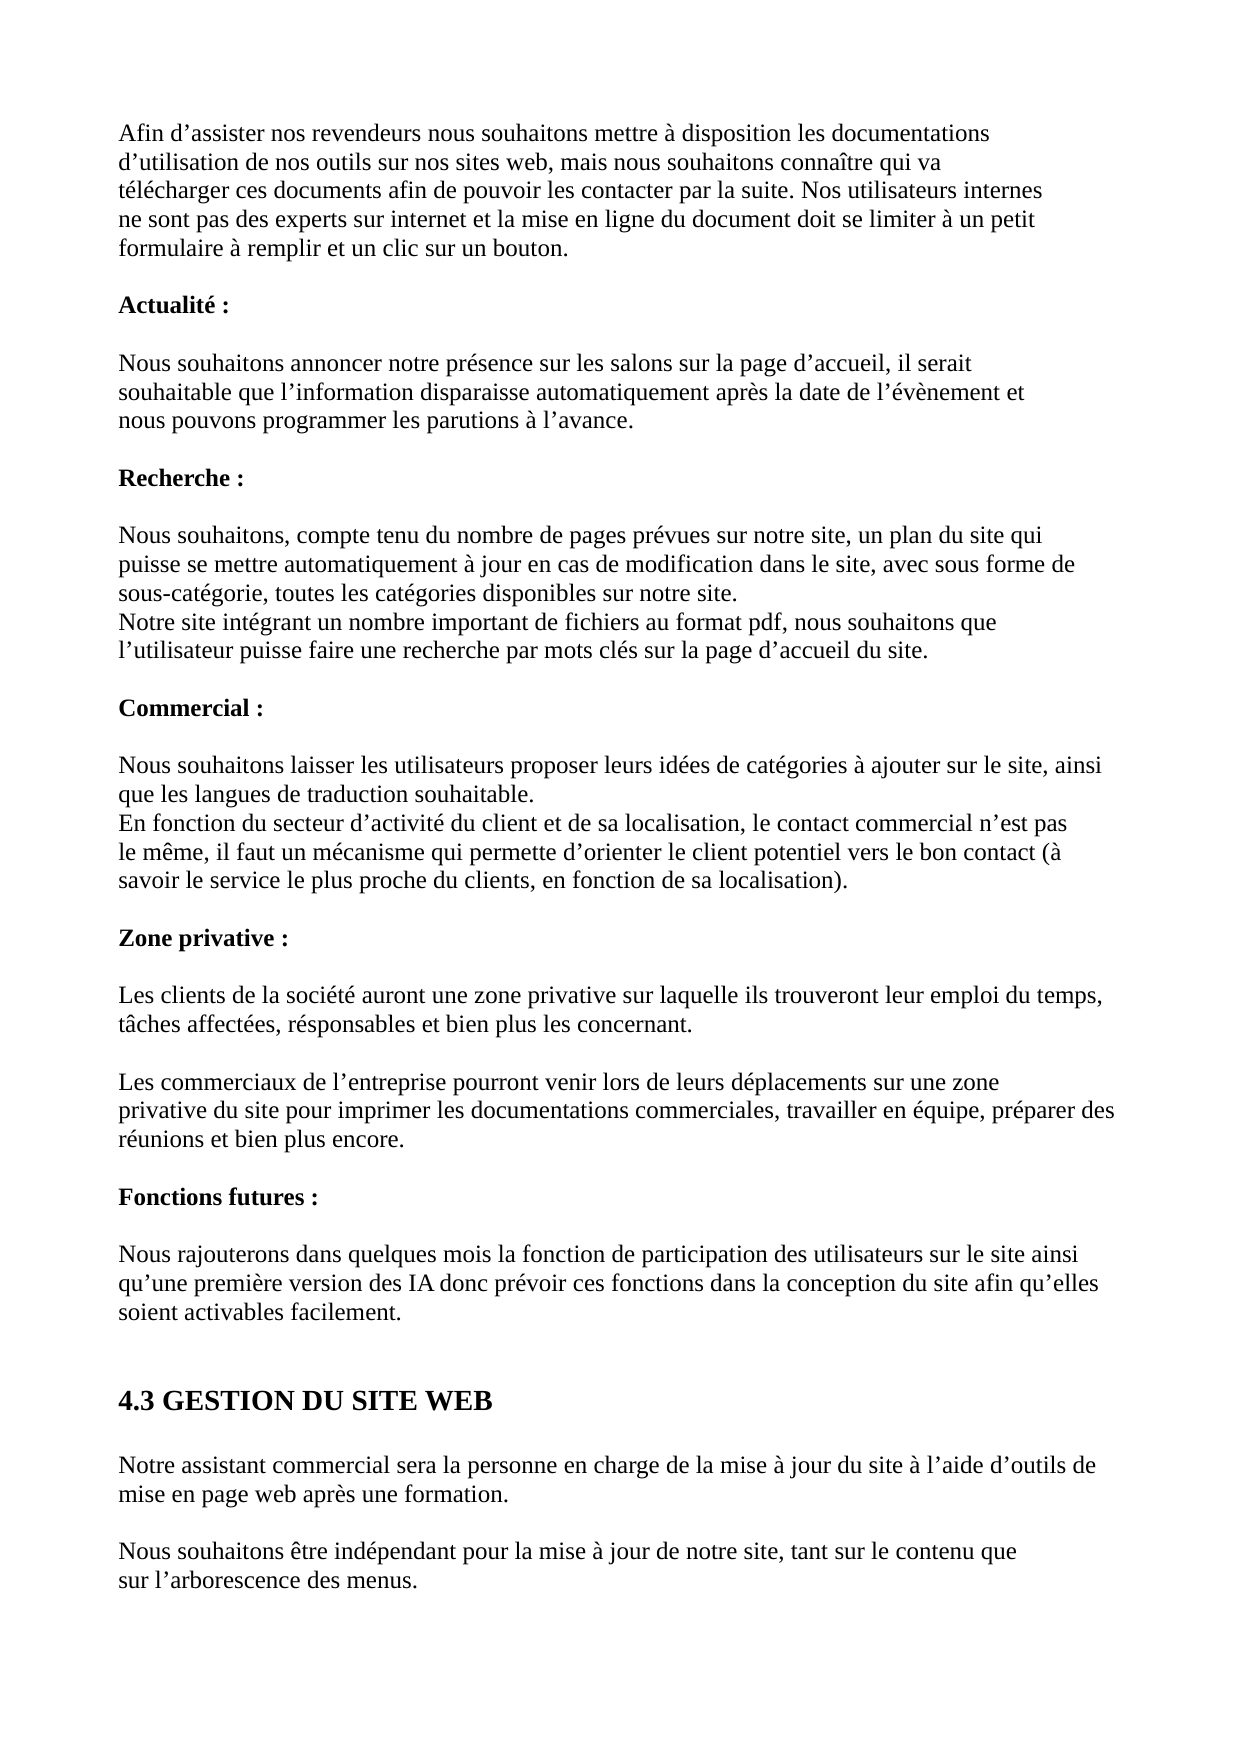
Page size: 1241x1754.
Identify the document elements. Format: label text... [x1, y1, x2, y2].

text Les clients de la société auront une zone privative sur laquelle ils trouveront leur emploi du temps, tâches affectées, résponsables et bien plus les concernant. [118, 981, 1122, 1038]
text Nous souhaitons laisser les utilisateurs proposer leurs idées de catégories à ajouter sur le site, ainsi que les langues de traduction souhaitable. [118, 751, 1122, 808]
text Notre site intégrant un nombre important de fichiers au format pdf, nous souhaitons que [118, 607, 1122, 636]
text sur l’arborescence des menus. [118, 1565, 1122, 1594]
text Nous souhaitons annoncer notre présence sur les salons sur la page d’accueil, il serait [118, 348, 1122, 377]
text d’utilisation de nos outils sur nos sites web, mais nous souhaitons connaître qui va [118, 147, 1122, 176]
text Zone privative : [118, 923, 1122, 952]
text Afin d’assister nos revendeurs nous souhaitons mettre à disposition les documentations [118, 118, 1122, 147]
text 4.3 GESTION DU SITE WEB [118, 1383, 1122, 1417]
text télécharger ces documents afin de pouvoir les contacter par la suite. Nos utilisateurs internes [118, 176, 1122, 204]
text privative du site pour imprimer les documentations commerciales, travailler en équipe, préparer des réunions et bien plus encore. [118, 1096, 1122, 1153]
text Nous rajouterons dans quelques mois la fonction de participation des utilisateurs sur le site ainsi qu’une première version des IA donc prévoir ces fonctions dans la conception du site afin qu’elles soient activables facilement. [118, 1239, 1122, 1326]
text Nous souhaitons être indépendant pour la mise à jour de notre site, tant sur le contenu que [118, 1536, 1122, 1565]
text Commercial : [118, 693, 1122, 722]
text le même, il faut un mécanisme qui permette d’orienter le client potentiel vers le bon contact (à savoir le service le plus proche du clients, en fonction de sa localisation). [118, 837, 1122, 894]
text formulaire à remplir et un clic sur un bouton. [118, 233, 1122, 262]
text nous pouvons programmer les parutions à l’avance. [118, 406, 1122, 434]
text Actualité : [118, 291, 1122, 319]
text Recherche : [118, 463, 1122, 492]
text Fonctions futures : [118, 1182, 1122, 1211]
text puisse se mettre automatiquement à jour en cas de modification dans le site, avec sous forme de sous-catégorie, toutes les catégories disponibles sur notre site. [118, 549, 1122, 607]
text Nous souhaitons, compte tenu du nombre de pages prévues sur notre site, un plan du site qui [118, 521, 1122, 549]
text Notre assistant commercial sera la personne en charge de la mise à jour du site à l’aide d’outils de mise en page web après une formation. [118, 1450, 1122, 1508]
text Les commerciaux de l’entreprise pourront venir lors de leurs déplacements sur une zone [118, 1067, 1122, 1096]
text ne sont pas des experts sur internet et la mise en ligne du document doit se limiter à un petit [118, 204, 1122, 233]
text l’utilisateur puisse faire une recherche par mots clés sur la page d’accueil du site. [118, 636, 1122, 664]
text souhaitable que l’information disparaisse automatiquement après la date de l’évènement et [118, 377, 1122, 406]
text En fonction du secteur d’activité du client et de sa localisation, le contact commercial n’est pas [118, 808, 1122, 837]
